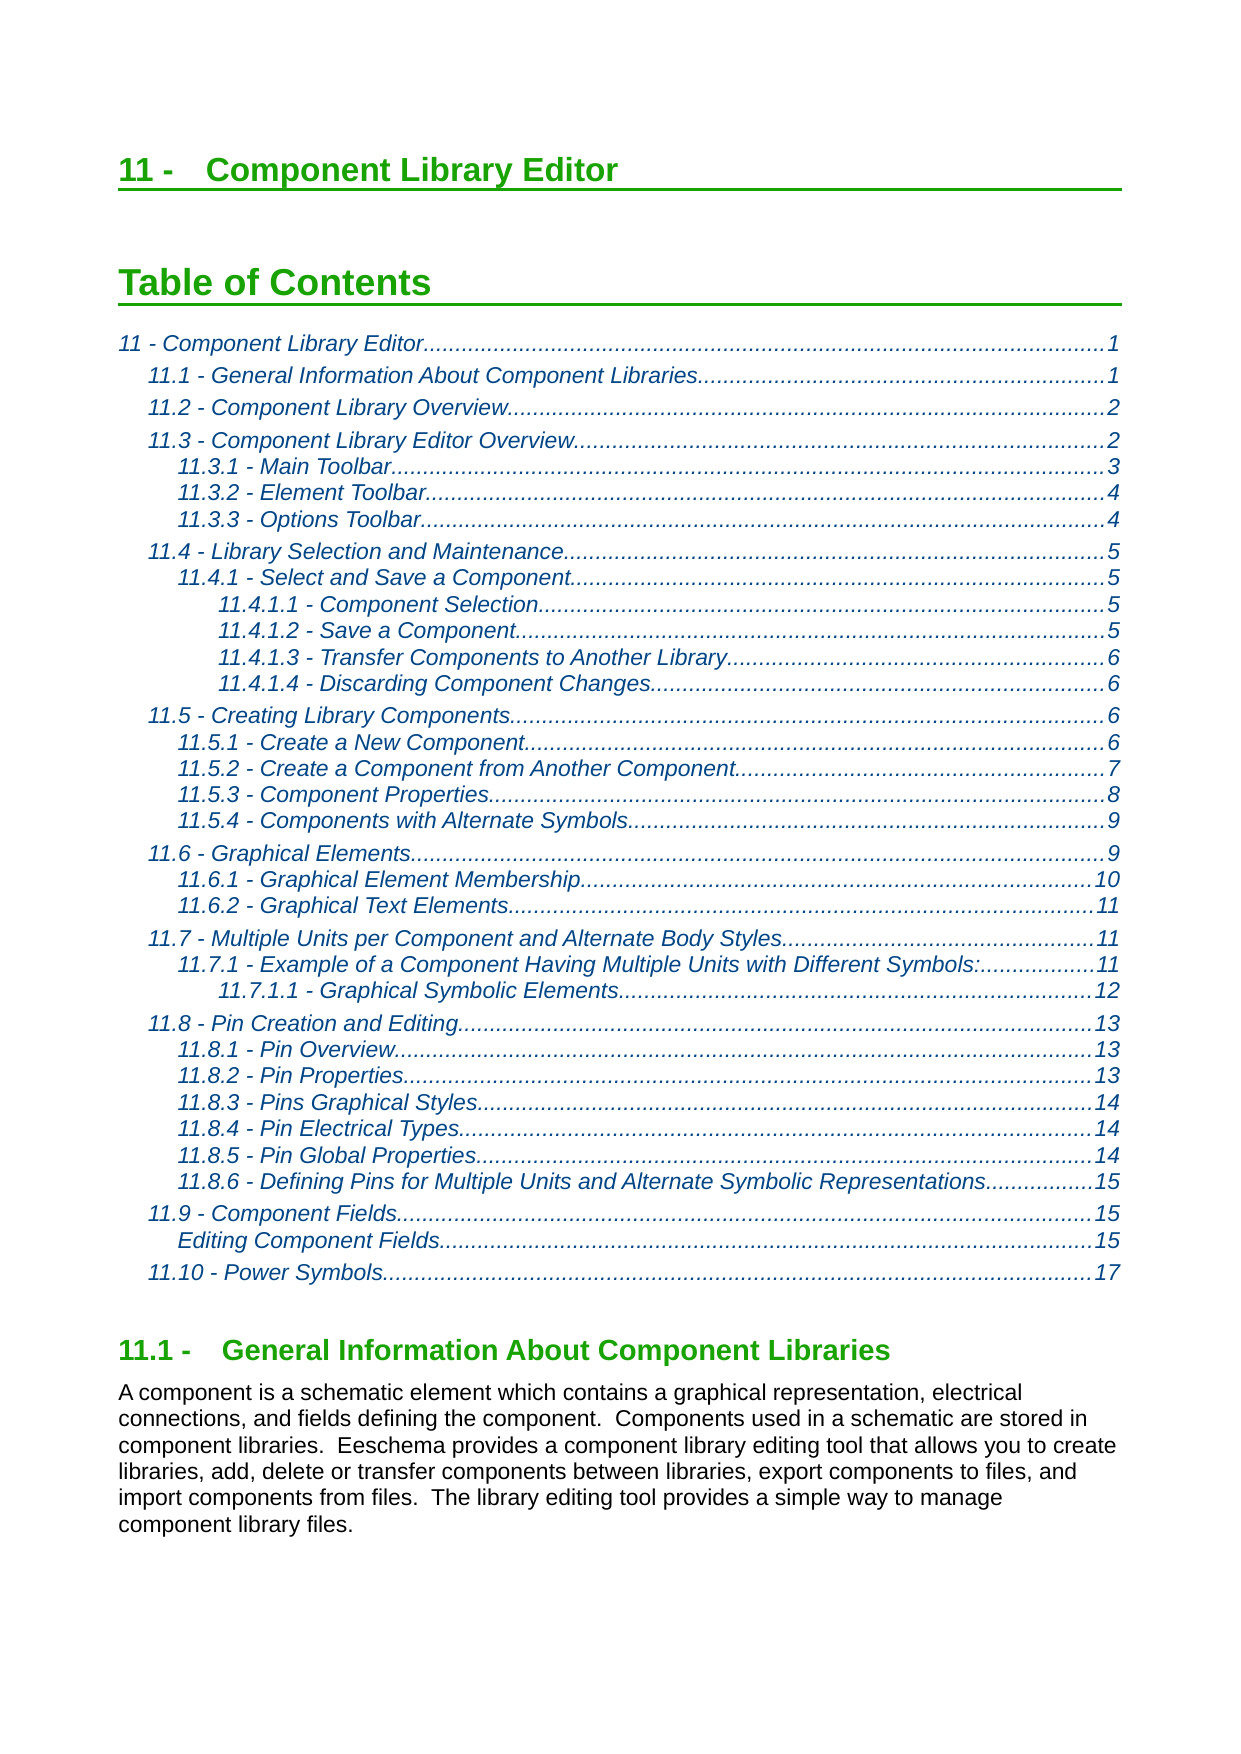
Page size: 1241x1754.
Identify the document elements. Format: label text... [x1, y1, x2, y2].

text 11.4.1.1 - Component Selection 5 [218, 591, 1122, 617]
text Table of Contents [118, 260, 1122, 303]
text 11.8.1 - Pin Overview 13 [177, 1036, 1122, 1062]
text 11.8.4 - Pin Electrical Types 14 [177, 1115, 1122, 1142]
text 11.7.1 - Example of a Component Having Multiple Units with Different Symbols: 11 [177, 951, 1122, 977]
text 11.7 - Multiple Units per Component and Alternate Body Styles 11 [148, 925, 1122, 951]
text 11.2 - Component Library Overview 2 [148, 394, 1122, 421]
text 11.3.1 - Main Toolbar 3 [177, 453, 1122, 479]
text 11.3.3 - Options Toolbar 4 [177, 506, 1122, 532]
text 11.4.1 - Select and Save a Component 5 [177, 564, 1122, 591]
text 11.4 - Library Selection and Maintenance 5 [148, 538, 1122, 564]
text 11.3 - Component Library Editor Overview 2 [148, 427, 1122, 453]
subtitle Component Library Editor [118, 150, 1122, 188]
text 11.6.2 - Graphical Text Elements 11 [177, 892, 1122, 919]
text 11.5.1 - Create a New Component 6 [177, 728, 1122, 755]
text 11.3.2 - Element Toolbar 4 [177, 479, 1122, 506]
text Editing Component Fields 15 [177, 1227, 1122, 1253]
text 11.8 - Pin Creation and Editing 13 [148, 1010, 1122, 1036]
text 11 - Component Library Editor 1 [118, 330, 1122, 356]
text 11.5.3 - Component Properties 8 [177, 781, 1122, 807]
text 11.4.1.2 - Save a Component 5 [218, 617, 1122, 643]
subtitle General Information About Component Libraries [118, 1333, 1122, 1366]
text 11.7.1.1 - Graphical Symbolic Elements 12 [218, 977, 1122, 1004]
text A component is a schematic element which contains a graphical representation, electrical connections, and fields defining the component. Components used in a schematic are stored in component libraries. Eeschema provides a component library editing tool that allows you to create libraries, add, delete or transfer components between libraries, export components to files, and import components from files. The library editing tool provides a simple way to manage component library files. [118, 1379, 1122, 1537]
text 11.8.5 - Pin Global Properties 14 [177, 1142, 1122, 1168]
text 11.4.1.3 - Transfer Components to Another Library 6 [218, 643, 1122, 670]
text 11.8.2 - Pin Properties 13 [177, 1062, 1122, 1089]
text 11.8.6 - Defining Pins for Multiple Units and Alternate Symbolic Representations 15 [177, 1168, 1122, 1194]
text 11.5.4 - Components with Alternate Symbols 9 [177, 807, 1122, 834]
text 11.9 - Component Fields 15 [148, 1200, 1122, 1227]
text 11.1 - General Information About Component Libraries 1 [148, 362, 1122, 388]
text 11.6 - Graphical Elements 9 [148, 840, 1122, 866]
text 11.5.2 - Create a Component from Another Component 7 [177, 755, 1122, 781]
text 11.5 - Creating Library Components 6 [148, 702, 1122, 728]
text 11.4.1.4 - Discarding Component Changes 6 [218, 670, 1122, 696]
text 11.10 - Power Symbols 17 [148, 1259, 1122, 1285]
text 11.6.1 - Graphical Element Membership 10 [177, 866, 1122, 892]
text 11.8.3 - Pins Graphical Styles 14 [177, 1089, 1122, 1115]
